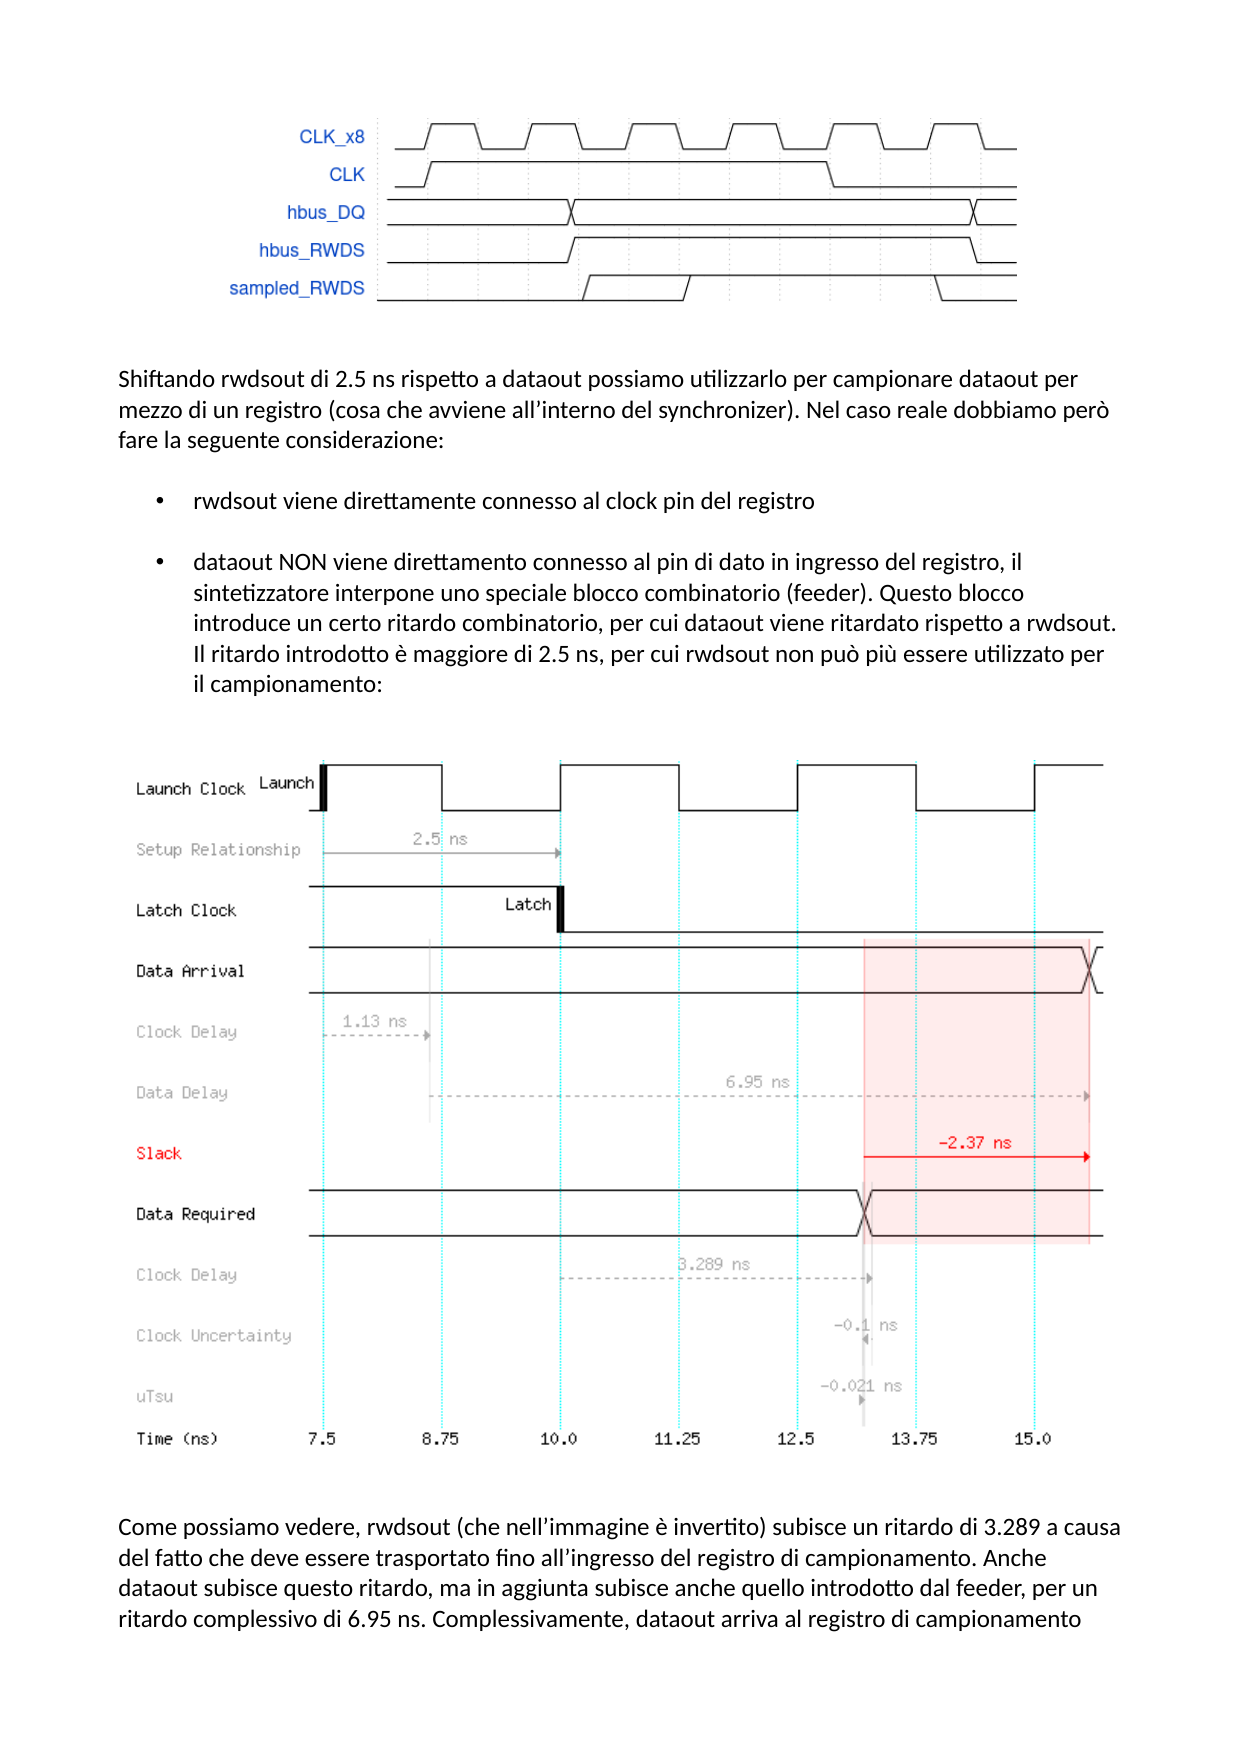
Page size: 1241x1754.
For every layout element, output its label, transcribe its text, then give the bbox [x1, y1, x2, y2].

picture [223, 118, 1017, 303]
text Shiftando rwdsout di 2.5 ns rispetto a dataout possiamo utilizzarlo per campionare dataout per mezzo di un registro (cosa che avviene all’interno del synchronizer). Nel caso reale dobbiamo però fare la seguente considerazione: [118, 363, 1122, 455]
list Il ritardo introdotto è maggiore di 2.5 ns, per cui rwdsout non può più essere utilizzato per il campionamento: [156, 638, 1122, 699]
picture [136, 760, 1104, 1451]
list rwdsout viene direttamente connesso al clock pin del registro [156, 486, 1122, 516]
list dataout NON viene direttamento connesso al pin di dato in ingresso del registro, il sintetizzatore interpone uno speciale blocco combinatorio (feeder). Questo blocco introduce un certo ritardo combinatorio, per cui dataout viene ritardato rispetto a rwdsout. [156, 547, 1122, 638]
text Come possiamo vedere, rwdsout (che nell’immagine è invertito) subisce un ritardo di 3.289 a causa del fatto che deve essere trasportato fino all’ingresso del registro di campionamento. Anche dataout subisce questo ritardo, ma in aggiunta subisce anche quello introdotto dal feeder, per un ritardo complessivo di 6.95 ns. Complessivamente, dataout arriva al registro di campionamento [118, 1512, 1122, 1634]
